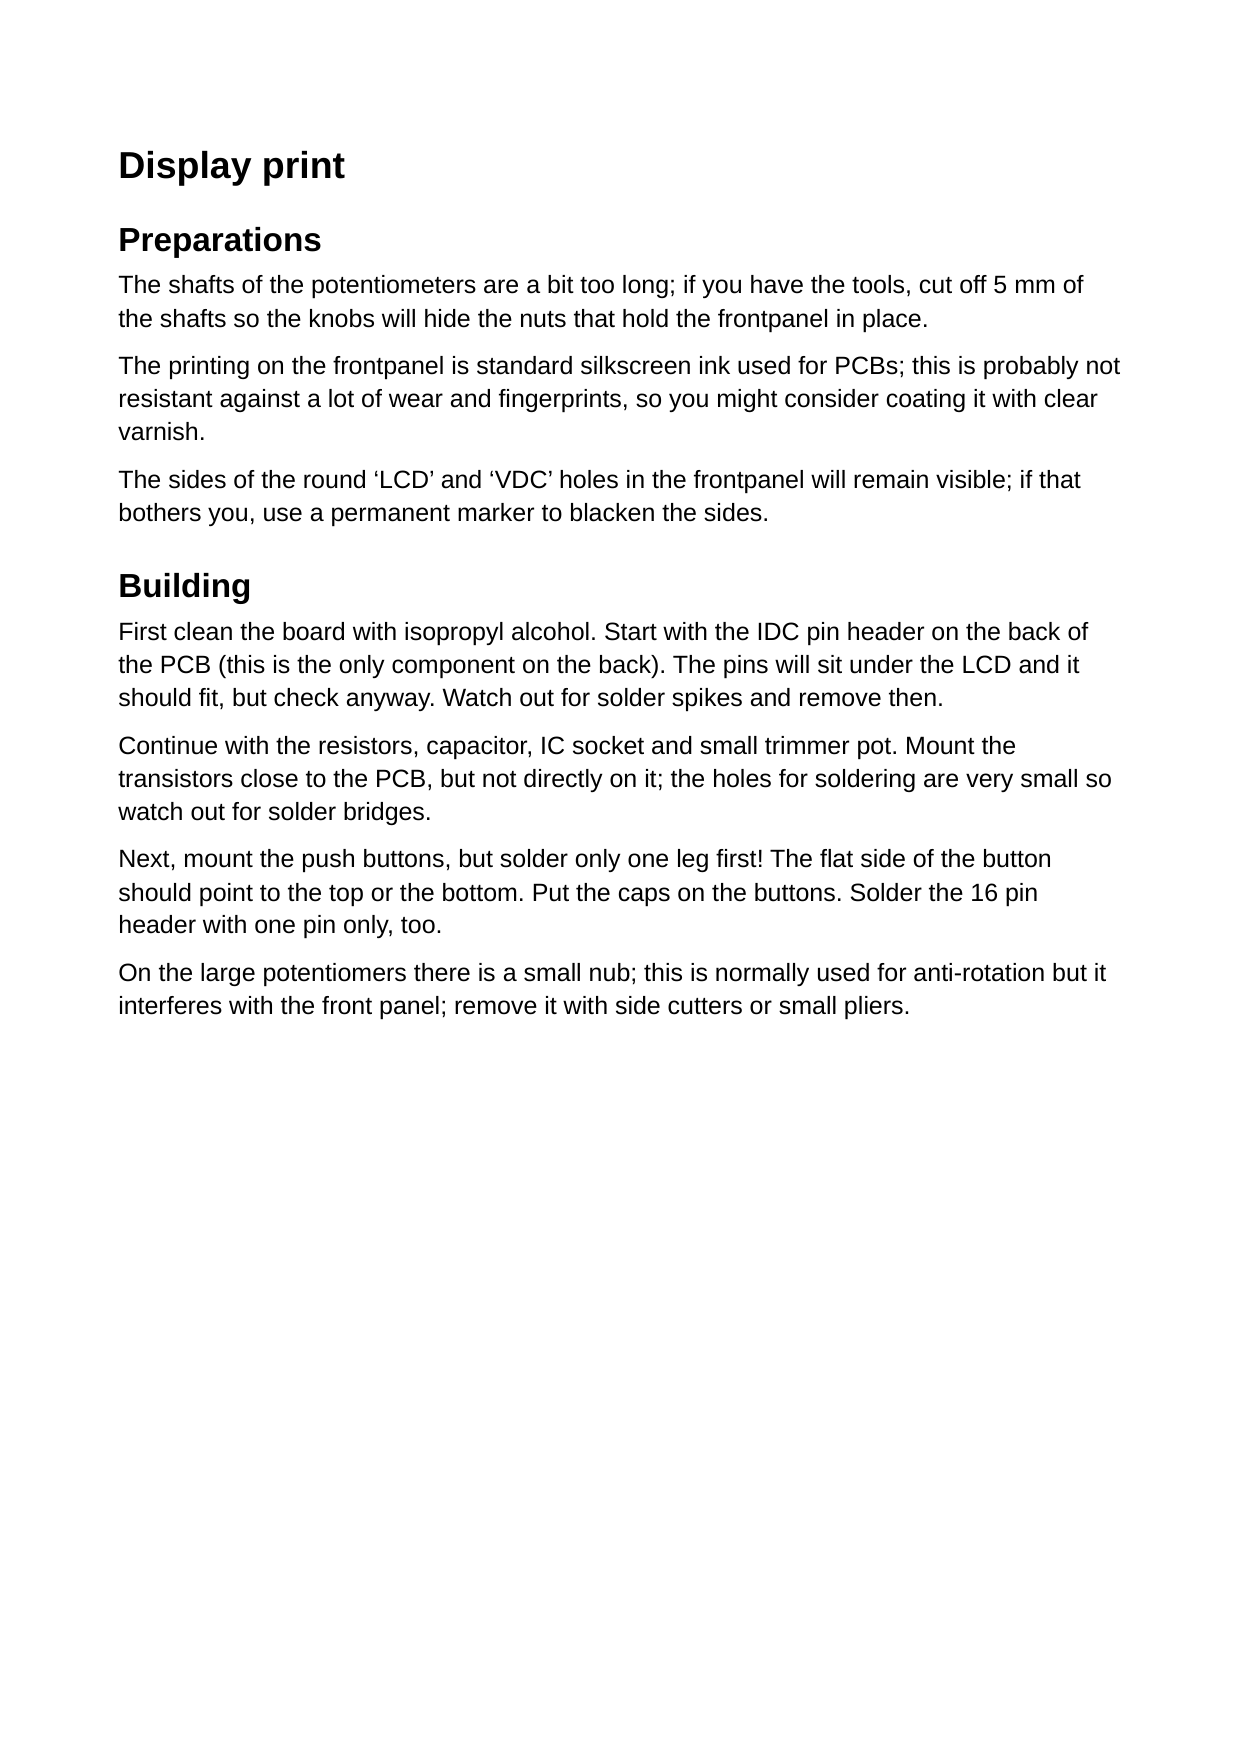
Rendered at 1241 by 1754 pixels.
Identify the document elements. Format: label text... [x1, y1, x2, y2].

subtitle Display print [118, 143, 1122, 186]
text On the large potentiomers there is a small nub; this is normally used for anti-rotation but it interferes with the front panel; remove it with side cutters or small pliers. [118, 958, 1122, 1020]
subtitle Preparations [118, 219, 1122, 258]
text The shafts of the potentiometers are a bit too long; if you have the tools, cut off 5 mm of the shafts so the knobs will hide the nuts that hold the frontpanel in place. [118, 271, 1122, 332]
text First clean the board with isopropyl alcohol. Start with the IDC pin header on the back of the PCB (this is the only component on the back). The pins will sit under the LCD and it should fit, but check anyway. Watch out for solder spikes and remove then. [118, 617, 1122, 712]
text The sides of the round ‘LCD’ and ‘VDC’ holes in the frontpanel will remain visible; if that bothers you, use a permanent marker to blacken the sides. [118, 465, 1122, 527]
text The printing on the frontpanel is standard silkscreen ink used for PCBs; this is probably not resistant against a lot of wear and fingerprints, so you might consider coating it with clear varnish. [118, 351, 1122, 446]
text Next, mount the push buttons, but solder only one leg first! The flat side of the button should point to the top or the bottom. Put the caps on the buttons. Solder the 16 pin header with one pin only, too. [118, 844, 1122, 939]
text Continue with the resistors, capacitor, IC socket and small trimmer pot. Mount the transistors close to the PCB, but not directly on it; the holes for soldering are very small so watch out for solder bridges. [118, 731, 1122, 826]
subtitle Building [118, 566, 1122, 605]
